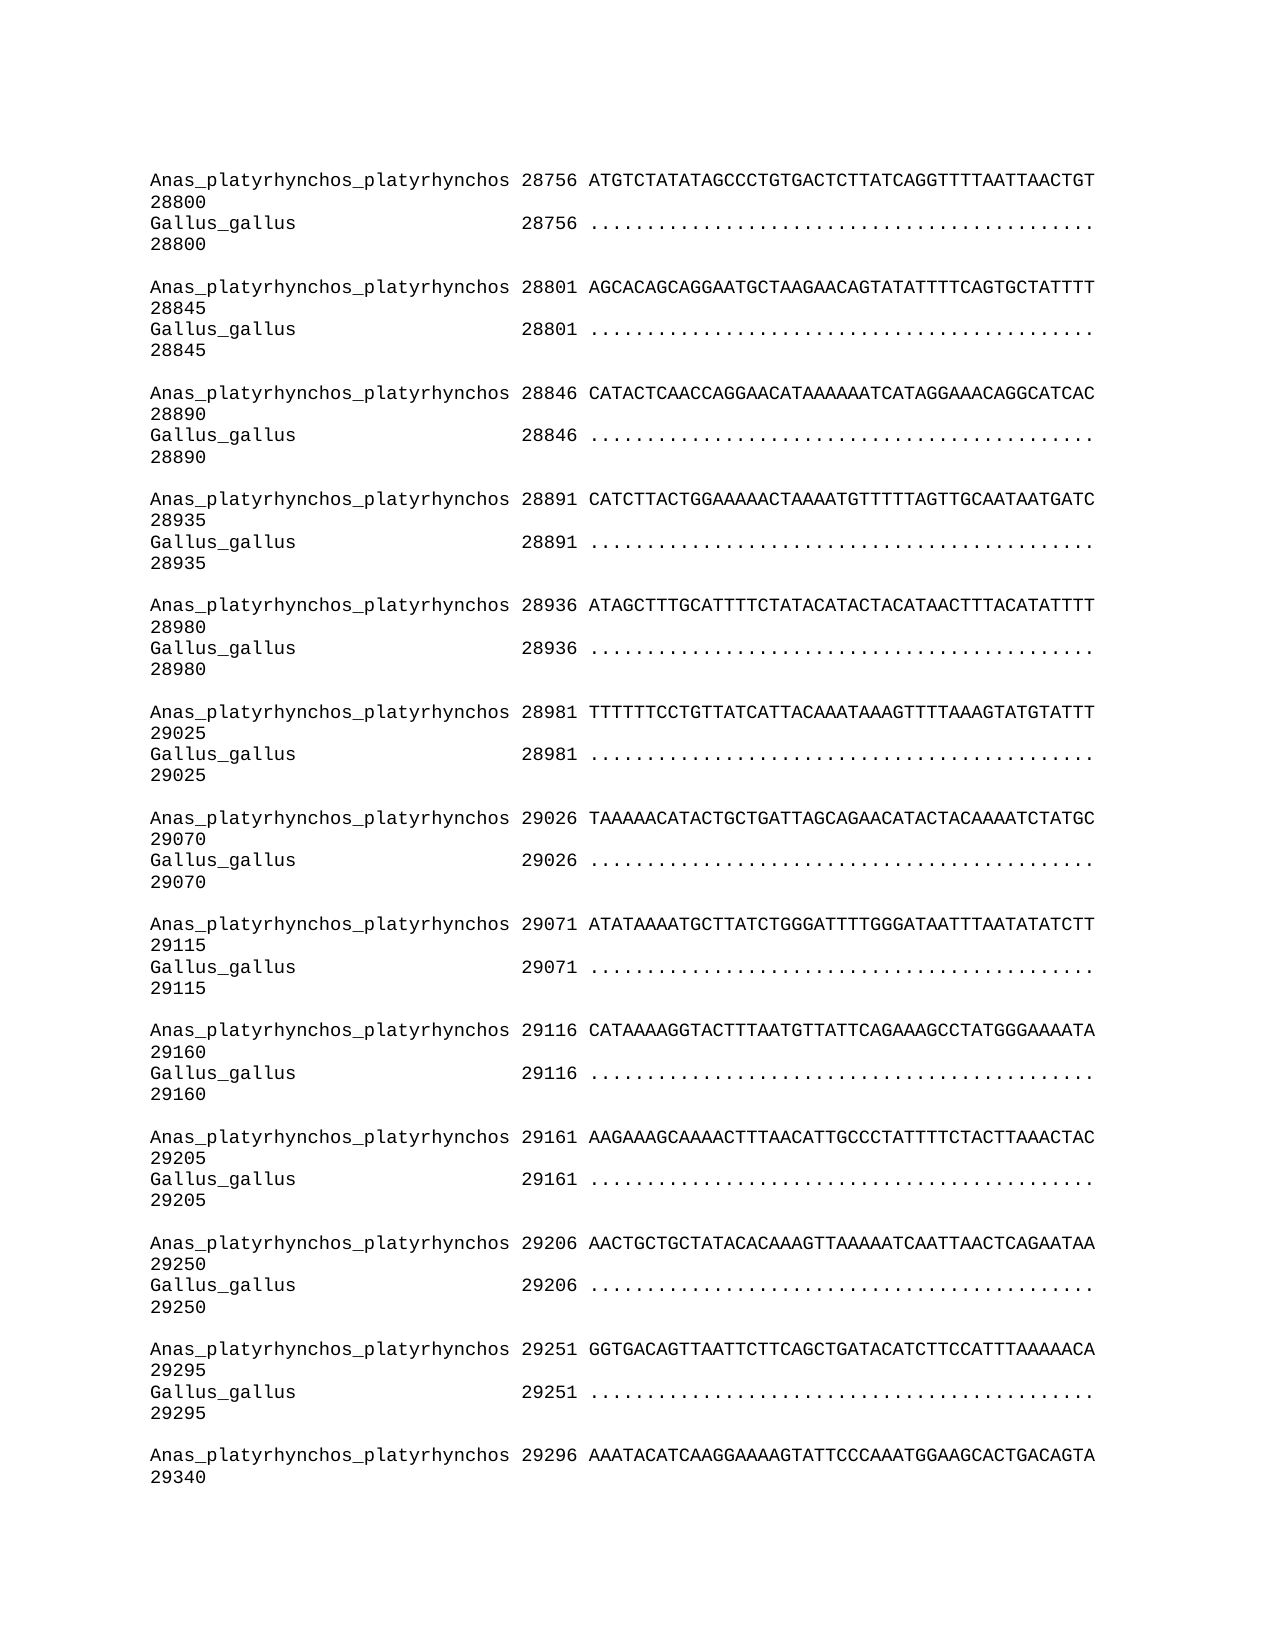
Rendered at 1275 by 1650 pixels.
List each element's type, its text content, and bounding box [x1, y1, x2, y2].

text Anas_platyrhynchos_platyrhynchos 28846 CATACTCAACCAGGAACATAAAAAATCATAGGAAACAGGCATCAC 28890 [150, 384, 1125, 426]
text Gallus_gallus 28756 ............................................. 28800 [150, 214, 1125, 256]
text Gallus_gallus 28846 ............................................. 28890 [150, 426, 1125, 469]
text Anas_platyrhynchos_platyrhynchos 29071 ATATAAAATGCTTATCTGGGATTTTGGGATAATTTAATATATCTT 29115 [150, 915, 1125, 957]
text Gallus_gallus 28891 ............................................. 28935 [150, 532, 1125, 575]
text Gallus_gallus 29206 ............................................. 29250 [150, 1276, 1125, 1319]
text Gallus_gallus 29116 ............................................. 29160 [150, 1064, 1125, 1106]
text Gallus_gallus 29251 ............................................. 29295 [150, 1382, 1125, 1425]
text Gallus_gallus 28981 ............................................. 29025 [150, 745, 1125, 787]
text Anas_platyrhynchos_platyrhynchos 29116 CATAAAAGGTACTTTAATGTTATTCAGAAAGCCTATGGGAAAATA 29160 [150, 1021, 1125, 1064]
text Gallus_gallus 29161 ............................................. 29205 [150, 1170, 1125, 1212]
text Anas_platyrhynchos_platyrhynchos 29026 TAAAAACATACTGCTGATTAGCAGAACATACTACAAAATCTATGC 29070 [150, 809, 1125, 851]
text Gallus_gallus 29026 ............................................. 29070 [150, 851, 1125, 894]
text Gallus_gallus 29071 ............................................. 29115 [150, 957, 1125, 1000]
text Anas_platyrhynchos_platyrhynchos 28936 ATAGCTTTGCATTTTCTATACATACTACATAACTTTACATATTTT 28980 [150, 596, 1125, 639]
text Anas_platyrhynchos_platyrhynchos 29206 AACTGCTGCTATACACAAAGTTAAAAATCAATTAACTCAGAATAA 29250 [150, 1234, 1125, 1276]
text Anas_platyrhynchos_platyrhynchos 29296 AAATACATCAAGGAAAAGTATTCCCAAATGGAAGCACTGACAGTA 29340 [150, 1446, 1125, 1489]
text Anas_platyrhynchos_platyrhynchos 28756 ATGTCTATATAGCCCTGTGACTCTTATCAGGTTTTAATTAACTGT 28800 [150, 171, 1125, 214]
text Gallus_gallus 28936 ............................................. 28980 [150, 639, 1125, 681]
text Anas_platyrhynchos_platyrhynchos 29161 AAGAAAGCAAAACTTTAACATTGCCCTATTTTCTACTTAAACTAC 29205 [150, 1127, 1125, 1170]
text Anas_platyrhynchos_platyrhynchos 28891 CATCTTACTGGAAAAACTAAAATGTTTTTAGTTGCAATAATGATC 28935 [150, 490, 1125, 532]
text Anas_platyrhynchos_platyrhynchos 28981 TTTTTTCCTGTTATCATTACAAATAAAGTTTTAAAGTATGTATTT 29025 [150, 702, 1125, 745]
text Anas_platyrhynchos_platyrhynchos 28801 AGCACAGCAGGAATGCTAAGAACAGTATATTTTCAGTGCTATTTT 28845 [150, 277, 1125, 320]
text Gallus_gallus 28801 ............................................. 28845 [150, 320, 1125, 362]
text Anas_platyrhynchos_platyrhynchos 29251 GGTGACAGTTAATTCTTCAGCTGATACATCTTCCATTTAAAAACA 29295 [150, 1340, 1125, 1382]
